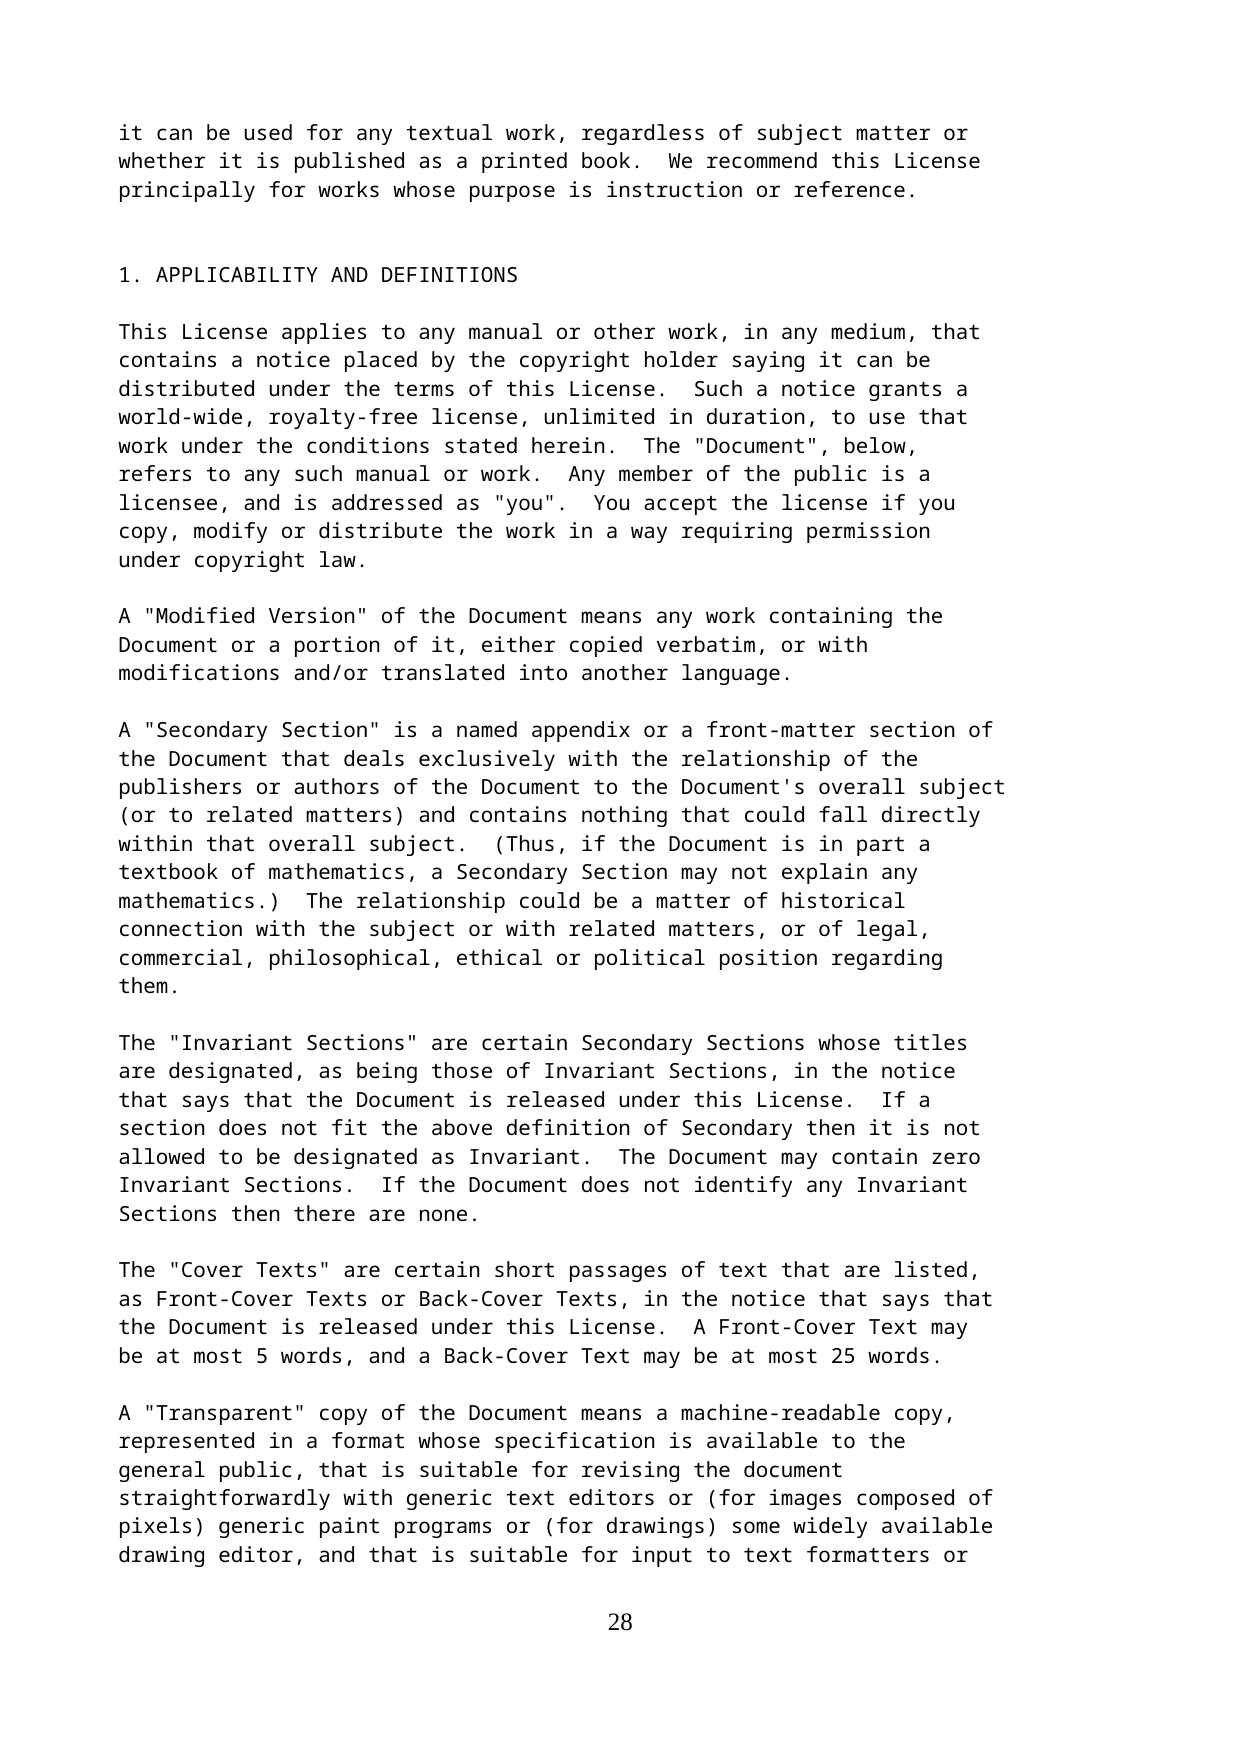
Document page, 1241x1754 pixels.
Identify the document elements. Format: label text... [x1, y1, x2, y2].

text commercial, philosophical, ethical or political position regarding [118, 943, 1122, 971]
text A "Transparent" copy of the Document means a machine-readable copy, [118, 1398, 1122, 1426]
text The "Invariant Sections" are certain Secondary Sections whose titles [118, 1028, 1122, 1057]
text be at most 5 words, and a Back-Cover Text may be at most 25 words. [118, 1341, 1122, 1369]
text represented in a format whose specification is available to the [118, 1426, 1122, 1455]
text the Document that deals exclusively with the relationship of the [118, 744, 1122, 772]
text the Document is released under this License. A Front-Cover Text may [118, 1312, 1122, 1341]
text world-wide, royalty-free license, unlimited in duration, to use that [118, 402, 1122, 431]
text This License applies to any manual or other work, in any medium, that [118, 317, 1122, 346]
text (or to related matters) and contains nothing that could fall directly [118, 801, 1122, 829]
text Document or a portion of it, either copied verbatim, or with [118, 630, 1122, 658]
text licensee, and is addressed as "you". You accept the license if you [118, 488, 1122, 516]
text publishers or authors of the Document to the Document's overall subject [118, 772, 1122, 801]
text under copyright law. [118, 545, 1122, 573]
text pixels) generic paint programs or (for drawings) some widely available [118, 1512, 1122, 1540]
text as Front-Cover Texts or Back-Cover Texts, in the notice that says that [118, 1284, 1122, 1312]
text connection with the subject or with related matters, or of legal, [118, 914, 1122, 943]
text distributed under the terms of this License. Such a notice grants a [118, 374, 1122, 402]
text A "Secondary Section" is a named appendix or a front-matter section of [118, 715, 1122, 744]
text A "Modified Version" of the Document means any work containing the [118, 602, 1122, 630]
text general public, that is suitable for revising the document [118, 1455, 1122, 1483]
text them. [118, 971, 1122, 1000]
text refers to any such manual or work. Any member of the public is a [118, 459, 1122, 488]
text it can be used for any textual work, regardless of subject matter or [118, 118, 1122, 147]
text textbook of mathematics, a Secondary Section may not explain any [118, 857, 1122, 886]
text are designated, as being those of Invariant Sections, in the notice [118, 1057, 1122, 1085]
text straightforwardly with generic text editors or (for images composed of [118, 1483, 1122, 1512]
text copy, modify or distribute the work in a way requiring permission [118, 516, 1122, 545]
text whether it is published as a printed book. We recommend this License [118, 147, 1122, 175]
text that says that the Document is released under this License. If a [118, 1085, 1122, 1113]
text drawing editor, and that is suitable for input to text formatters or [118, 1540, 1122, 1568]
text 1. APPLICABILITY AND DEFINITIONS [118, 260, 1122, 289]
text modifications and/or translated into another language. [118, 658, 1122, 687]
text principally for works whose purpose is instruction or reference. [118, 175, 1122, 203]
text mathematics.) The relationship could be a matter of historical [118, 886, 1122, 914]
text The "Cover Texts" are certain short passages of text that are listed, [118, 1256, 1122, 1284]
text within that overall subject. (Thus, if the Document is in part a [118, 829, 1122, 857]
text Sections then there are none. [118, 1199, 1122, 1227]
text contains a notice placed by the copyright holder saying it can be [118, 346, 1122, 374]
text work under the conditions stated herein. The "Document", below, [118, 431, 1122, 459]
text Invariant Sections. If the Document does not identify any Invariant [118, 1170, 1122, 1199]
text allowed to be designated as Invariant. The Document may contain zero [118, 1142, 1122, 1170]
text section does not fit the above definition of Secondary then it is not [118, 1113, 1122, 1142]
